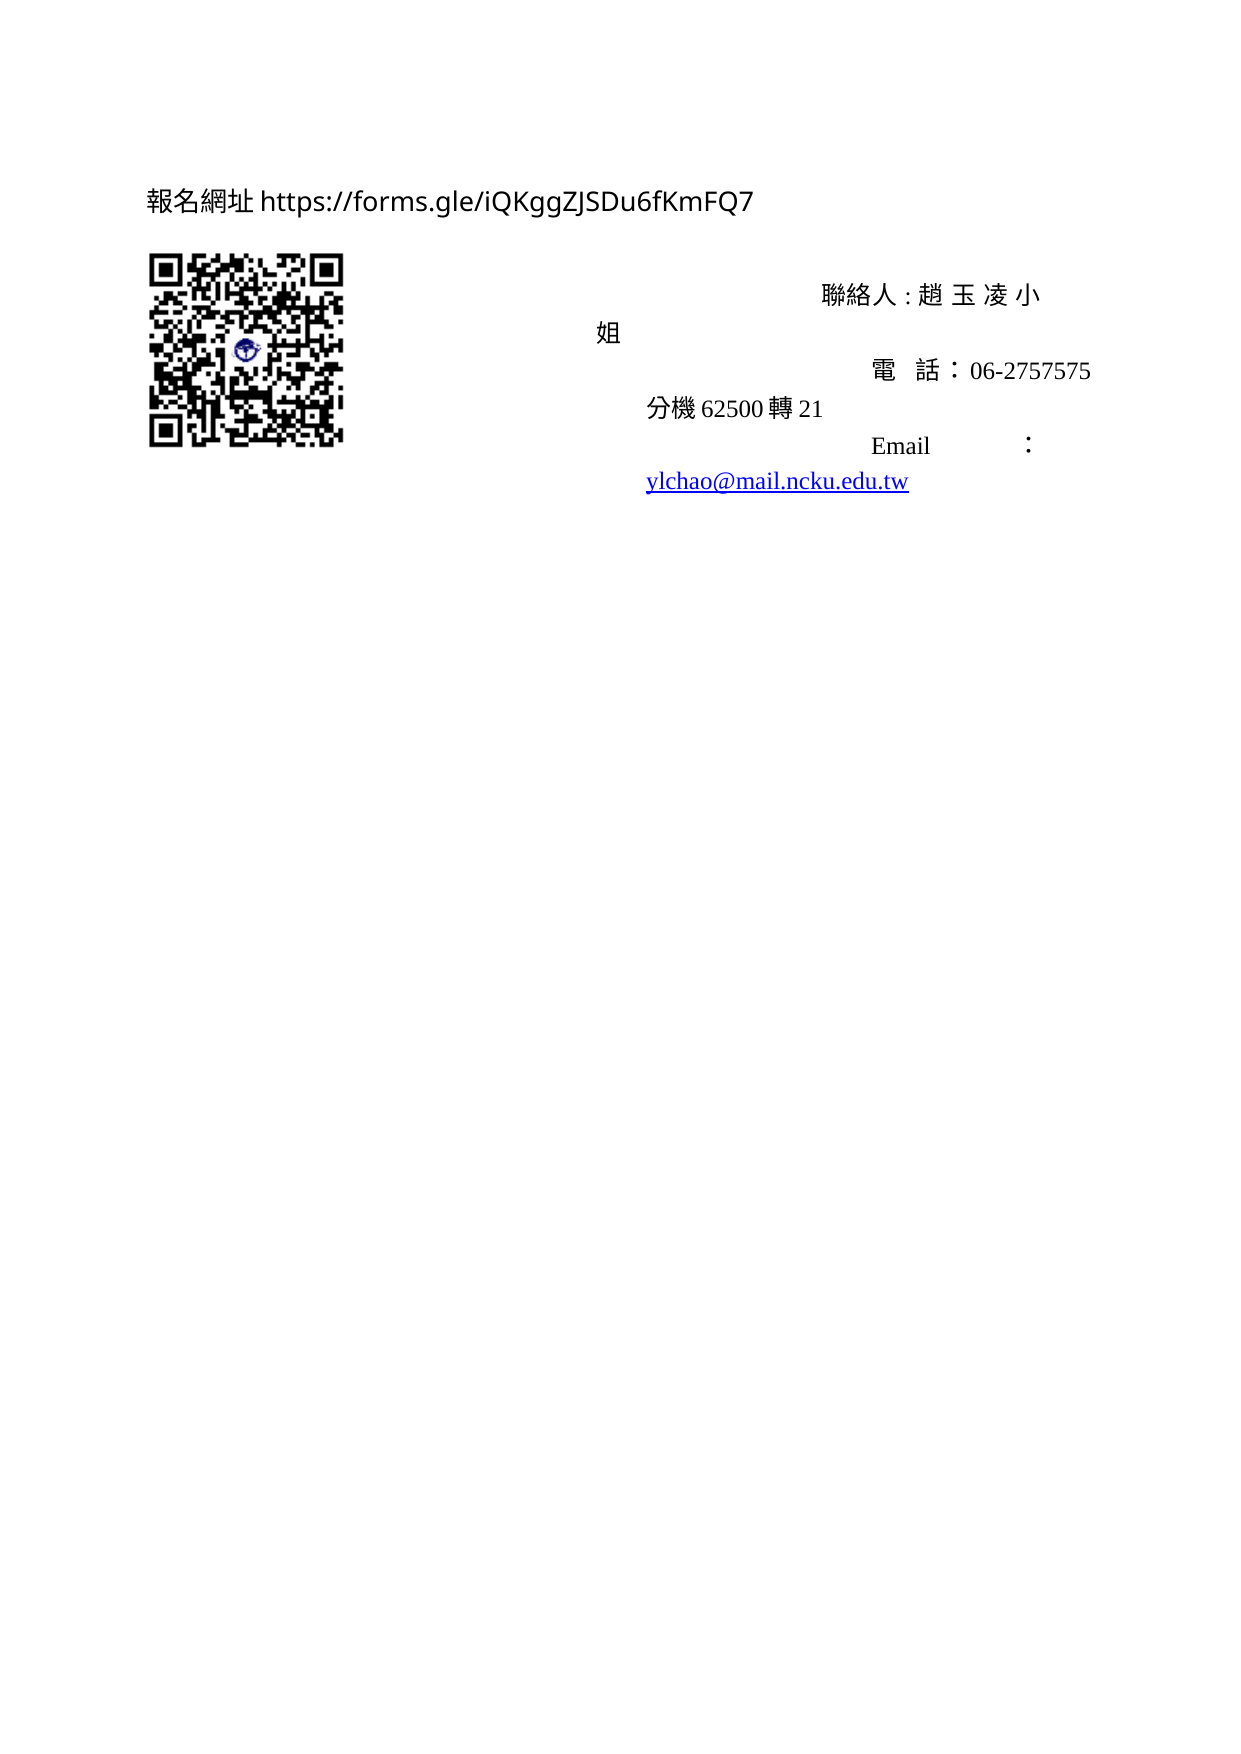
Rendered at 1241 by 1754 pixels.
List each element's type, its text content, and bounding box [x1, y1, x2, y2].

text 電 話：06-2757575分機62500轉21 [646, 350, 1091, 425]
text Email：ylchao@mail.ncku.edu.tw [646, 425, 1041, 500]
picture [146, 249, 348, 452]
text 報名網址https://forms.gle/iQKggZJSDu6fKmFQ7 [146, 162, 1094, 237]
text 聯絡人 : 趙 玉 凌 小姐 [596, 275, 1041, 350]
